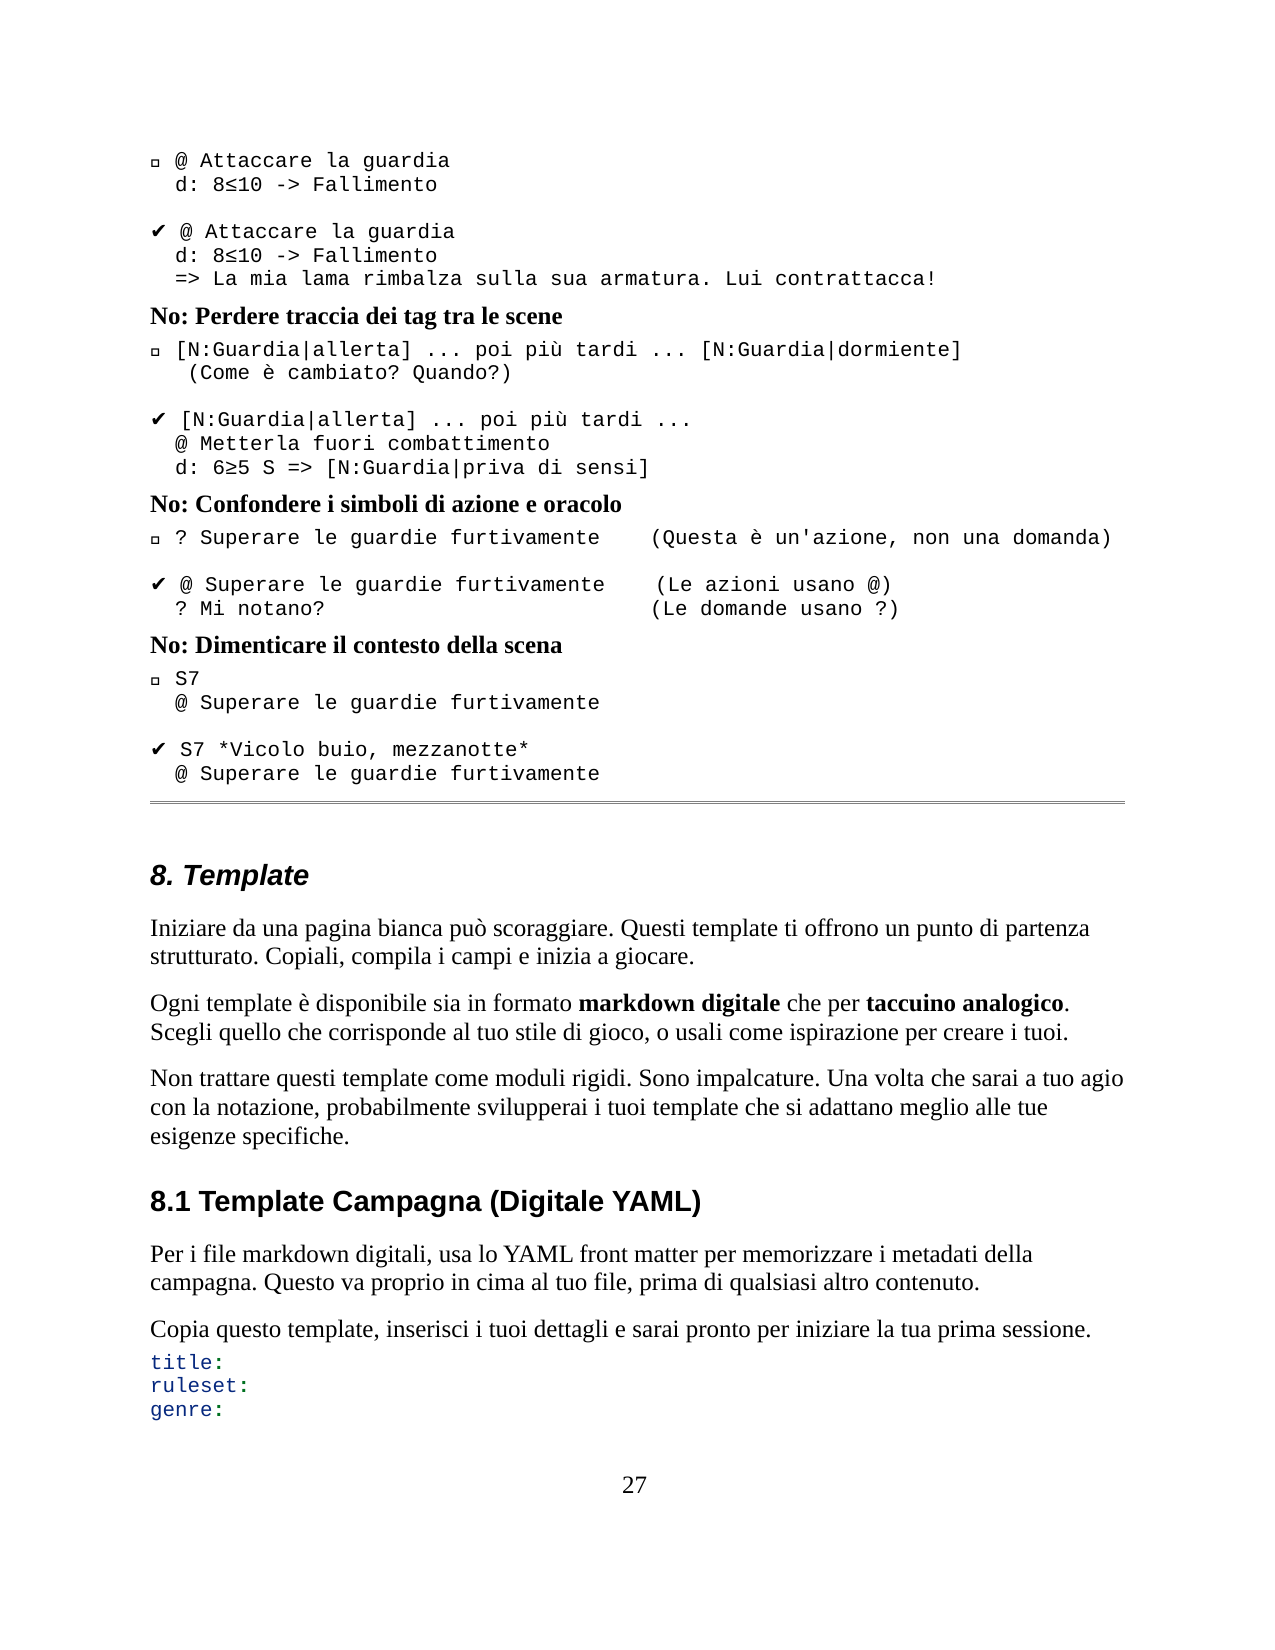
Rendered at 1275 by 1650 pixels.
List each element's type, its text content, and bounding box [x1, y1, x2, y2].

text Per i file markdown digitali, usa lo YAML front matter per memorizzare i metadati della campagna. Questo va proprio in cima al tuo file, prima di qualsiasi altro contenuto. [150, 1239, 1125, 1296]
text ✔️ [N:Guardia|allerta] ... poi più tardi ... [150, 409, 1125, 433]
text ruleset: [150, 1376, 1125, 1399]
text => La mia lama rimbalza sulla sua armatura. Lui contrattacca! [150, 268, 1125, 292]
text Copia questo template, inserisci i tuoi dettagli e sarai pronto per iniziare la tua prima sessione. [150, 1314, 1125, 1343]
text ✔️ @ Superare le guardie furtivamente (Le azioni usano @) [150, 574, 1125, 598]
text No: Confondere i simboli di azione e oracolo [150, 489, 1125, 518]
text ❌ [N:Guardia|allerta] ... poi più tardi ... [N:Guardia|dormiente] [150, 338, 1125, 362]
subtitle 8.1 Template Campagna (Digitale YAML) [150, 1184, 1125, 1217]
text @ Superare le guardie furtivamente [150, 763, 1125, 787]
text (Come è cambiato? Quando?) [150, 362, 1125, 386]
text ✔️ S7 *Vicolo buio, mezzanotte* [150, 739, 1125, 763]
text No: Dimenticare il contesto della scena [150, 631, 1125, 659]
text Ogni template è disponibile sia in formato markdown digitale che per taccuino analogico. Scegli quello che corrisponde al tuo stile di gioco, o usali come ispirazione per creare i tuoi. [150, 988, 1125, 1046]
text d: 8≤10 -> Fallimento [150, 244, 1125, 268]
text d: 8≤10 -> Fallimento [150, 174, 1125, 197]
text d: 6≥5 S => [N:Guardia|priva di sensi] [150, 457, 1125, 480]
text title: [150, 1352, 1125, 1376]
subtitle 8. Template [150, 858, 1125, 891]
text ✔️ @ Attaccare la guardia [150, 221, 1125, 244]
text ? Mi notano? (Le domande usano ?) [150, 598, 1125, 622]
text No: Perdere traccia dei tag tra le scene [150, 301, 1125, 329]
text @ Metterla fuori combattimento [150, 433, 1125, 457]
text ❌ ? Superare le guardie furtivamente (Questa è un'azione, non una domanda) [150, 527, 1125, 551]
text ❌ S7 [150, 668, 1125, 692]
text Non trattare questi template come moduli rigidi. Sono impalcature. Una volta che sarai a tuo agio con la notazione, probabilmente svilupperai i tuoi template che si adattano meglio alle tue esigenze specifiche. [150, 1063, 1125, 1150]
text Iniziare da una pagina bianca può scoraggiare. Questi template ti offrono un punto di partenza strutturato. Copiali, compila i campi e inizia a giocare. [150, 913, 1125, 970]
text ❌ @ Attaccare la guardia [150, 150, 1125, 174]
text genre: [150, 1399, 1125, 1423]
text @ Superare le guardie furtivamente [150, 692, 1125, 716]
